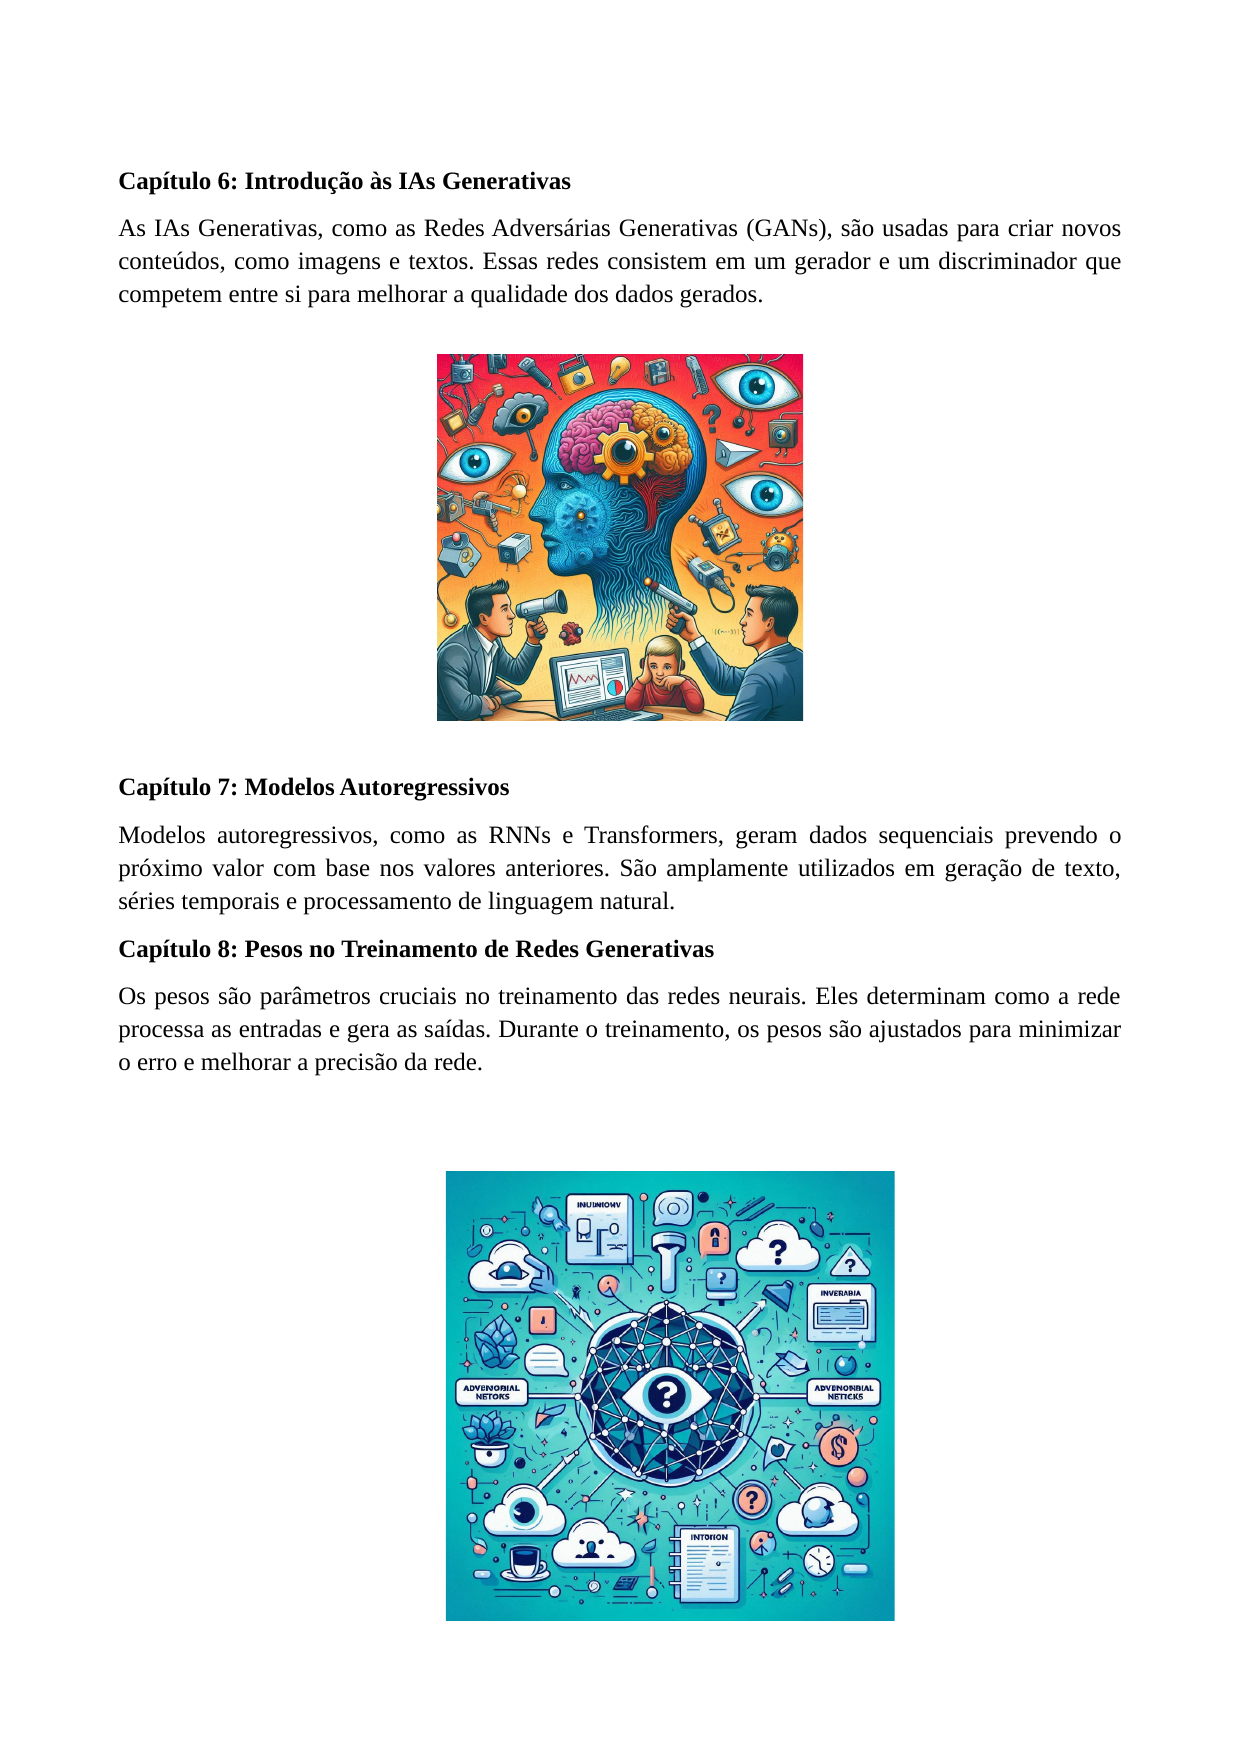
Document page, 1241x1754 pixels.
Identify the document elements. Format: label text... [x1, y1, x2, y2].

picture [437, 354, 804, 721]
picture [445, 1171, 895, 1621]
text Capítulo 8: Pesos no Treinamento de Redes Generativas [118, 934, 1122, 962]
text Capítulo 6: Introdução às IAs Generativas [118, 166, 1122, 194]
text Modelos autoregressivos, como as RNNs e Transformers, geram dados sequenciais prevendo o próximo valor com base nos valores anteriores. São amplamente utilizados em geração de texto, séries temporais e processamento de linguagem natural. [118, 820, 1122, 915]
text Os pesos são parâmetros cruciais no treinamento das redes neurais. Eles determinam como a rede processa as entradas e gera as saídas. Durante o treinamento, os pesos são ajustados para minimizar o erro e melhorar a precisão da rede. [118, 981, 1122, 1076]
text Capítulo 7: Modelos Autoregressivos [118, 772, 1122, 801]
text As IAs Generativas, como as Redes Adversárias Generativas (GANs), são usadas para criar novos conteúdos, como imagens e textos. Essas redes consistem em um gerador e um discriminador que competem entre si para melhorar a qualidade dos dados gerados. [118, 213, 1122, 308]
